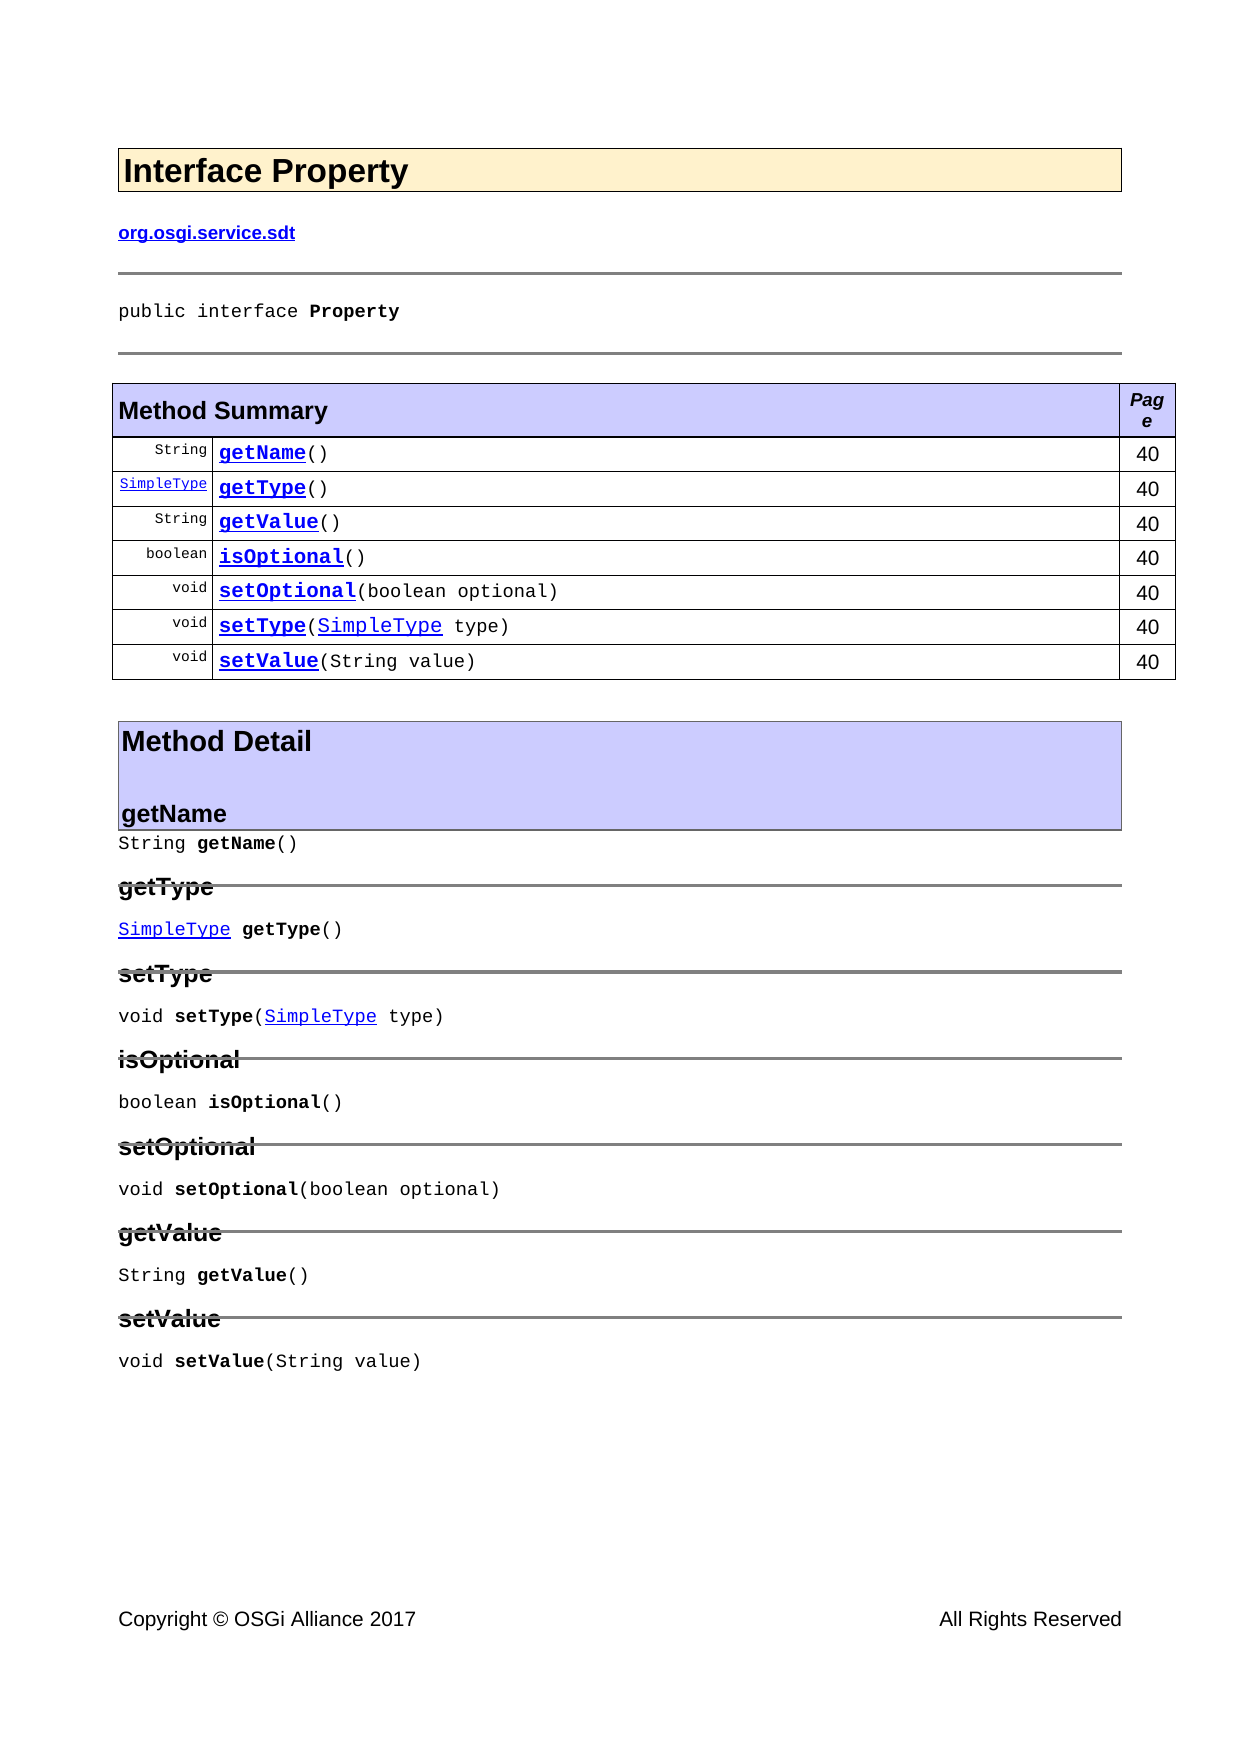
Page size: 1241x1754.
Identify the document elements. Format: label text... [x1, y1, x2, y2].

table_cell void [113, 610, 212, 644]
subtitle getName [119, 796, 1121, 829]
text void setValue(String value) [118, 1352, 1122, 1373]
table_cell 40 [1120, 610, 1175, 644]
table_cell 40 [1120, 576, 1175, 609]
table_cell setOptional(boolean optional) [213, 576, 1119, 609]
text boolean isOptional() [118, 1093, 1122, 1114]
table_header Method Summary [113, 384, 1119, 436]
text public interface Property [118, 301, 1122, 323]
text String getValue() [118, 1266, 1122, 1287]
subtitle Method Detail [119, 722, 1121, 757]
table_cell isOptional() [213, 541, 1119, 575]
text void setOptional(boolean optional) [118, 1179, 1122, 1201]
text void setType(SimpleType type) [118, 1006, 1122, 1028]
subtitle Interface Property [119, 149, 1121, 191]
table_cell setValue(String value) [213, 645, 1119, 678]
subtitle isOptional [163, 1065, 1122, 1069]
table_cell 40 [1120, 472, 1175, 506]
table_cell 40 [1120, 438, 1175, 471]
table_cell String [113, 507, 212, 540]
subtitle getType [189, 892, 1122, 896]
text org.osgi.service.sdt [118, 221, 1122, 243]
table_cell void [113, 645, 212, 678]
table_cell 40 [1120, 541, 1175, 575]
subtitle getType [131, 892, 175, 896]
text String getName() [118, 833, 1122, 855]
table_cell 40 [1120, 507, 1175, 540]
table_cell getValue() [213, 507, 1119, 540]
table_cell getName() [213, 438, 1119, 471]
table_cell boolean [113, 541, 212, 575]
table_cell String [113, 438, 212, 471]
table_cell 40 [1120, 645, 1175, 678]
table_cell getType() [213, 472, 1119, 506]
table_cell setType(SimpleType type) [213, 610, 1119, 644]
table_cell void [113, 576, 212, 609]
subtitle getValue [131, 1238, 1122, 1242]
table_cell SimpleType [113, 472, 212, 506]
text SimpleType getType() [118, 920, 1122, 941]
table_header Page [1120, 384, 1175, 436]
